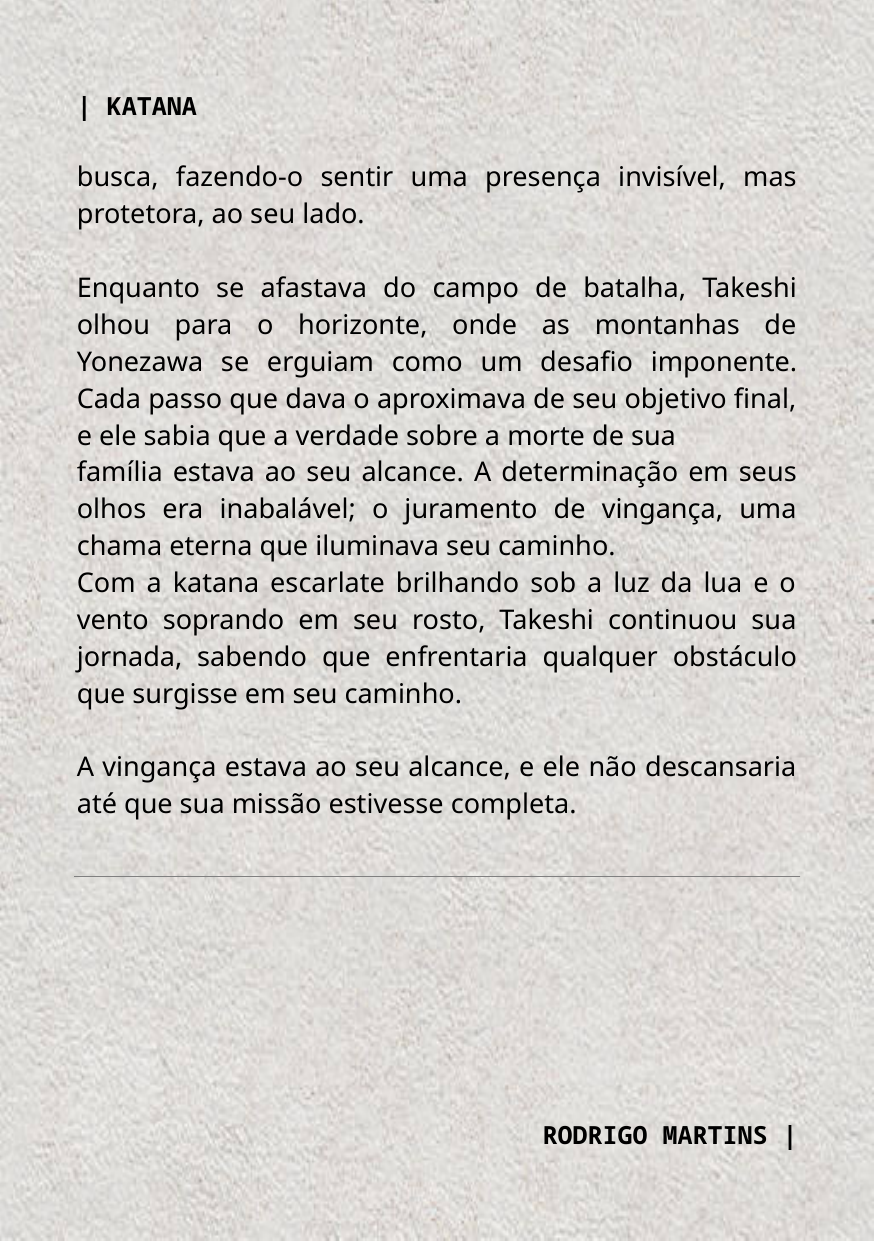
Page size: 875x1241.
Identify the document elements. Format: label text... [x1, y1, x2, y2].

text Enquanto se afastava do campo de batalha, Takeshi olhou para o horizonte, onde as montanhas de Yonezawa se erguiam como um desafio imponente. Cada passo que dava o aproximava de seu objetivo final, e ele sabia que a verdade sobre a morte de sua [74, 268, 800, 453]
text Com a katana escarlate brilhando sob a luz da lua e o vento soprando em seu rosto, Takeshi continuou sua jornada, sabendo que enfrentaria qualquer obstáculo que surgisse em seu caminho. [74, 563, 800, 711]
text busca, fazendo-o sentir uma presença invisível, mas protetora, ao seu lado. [74, 155, 800, 232]
text A vingança estava ao seu alcance, e ele não descansaria até que sua missão estivesse completa. [74, 748, 800, 822]
text família estava ao seu alcance. A determinação em seus olhos era inabalável; o juramento de vingança, uma chama eterna que iluminava seu caminho. [74, 453, 800, 563]
picture [0, 0, 874, 1241]
